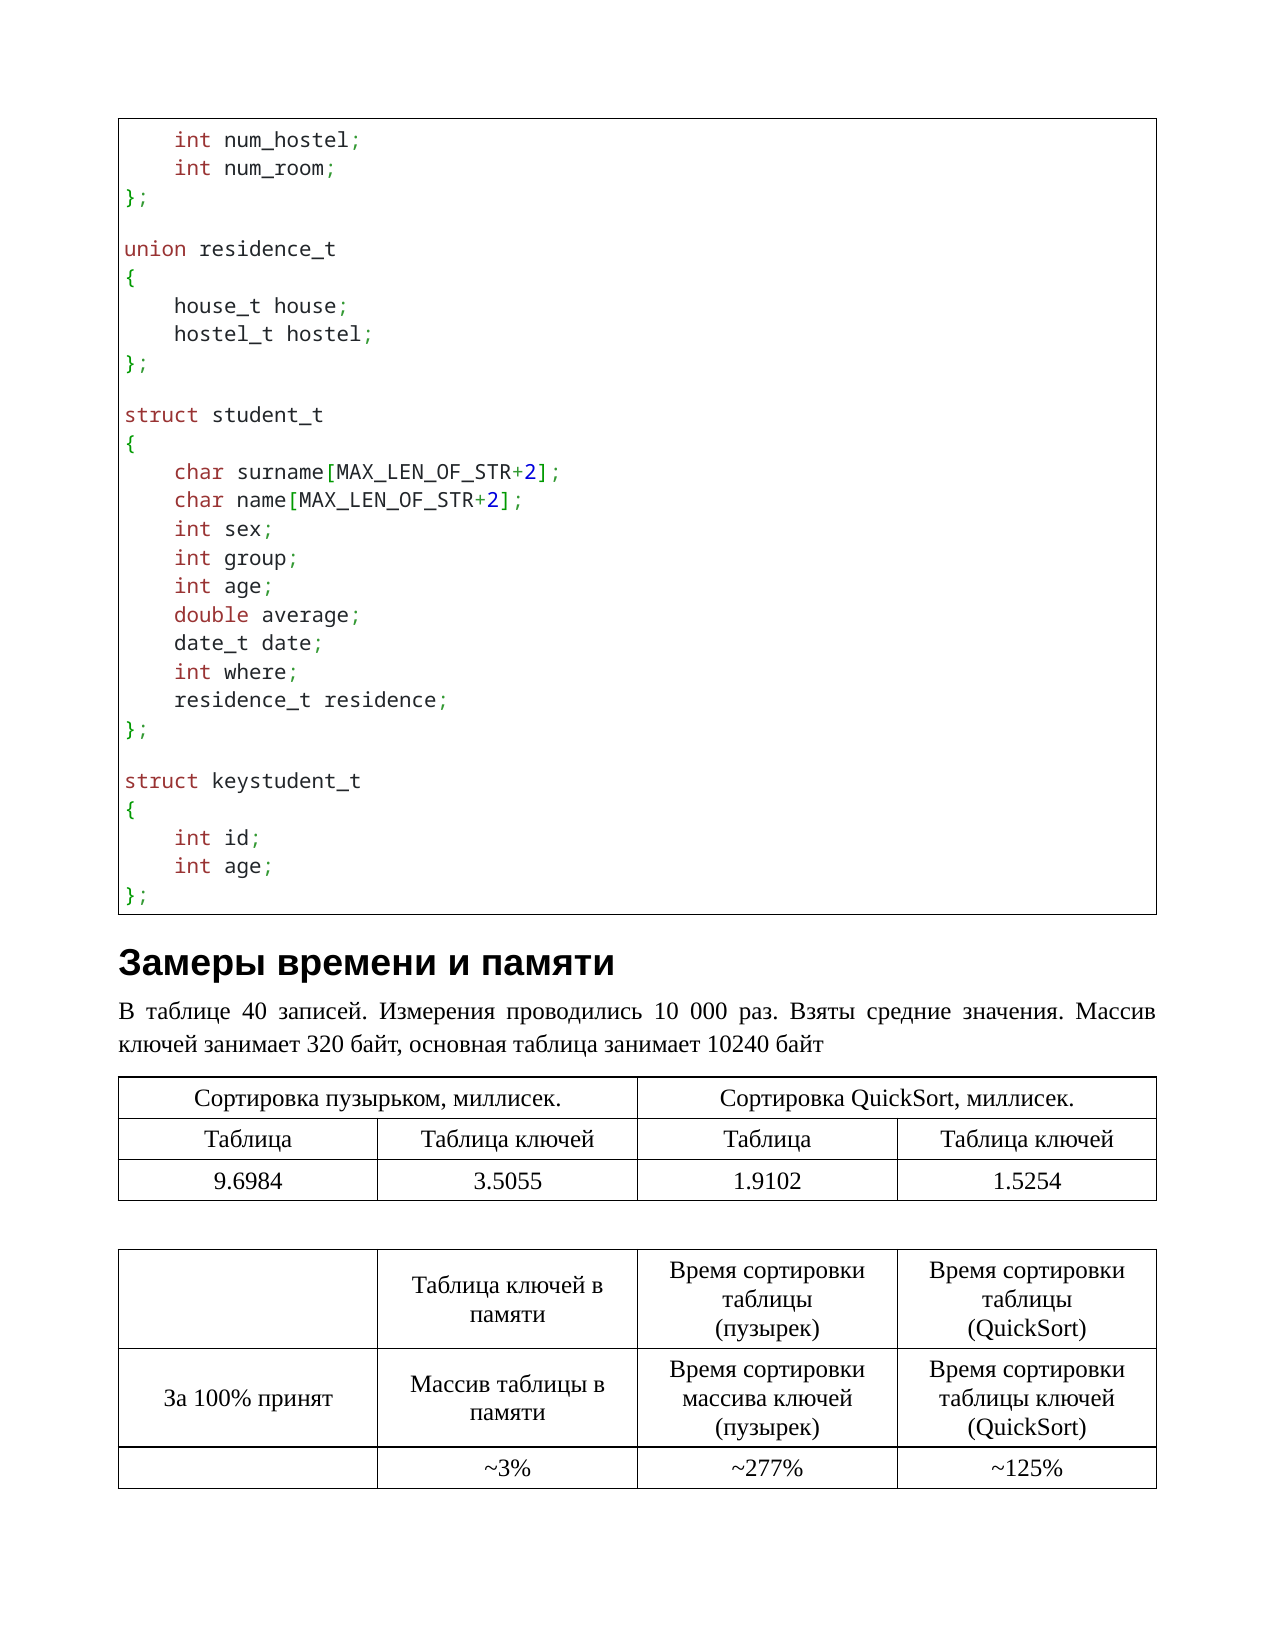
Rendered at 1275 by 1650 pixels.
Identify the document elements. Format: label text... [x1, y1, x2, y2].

table_cell Таблица ключей [898, 1119, 1156, 1159]
table_cell ~277% [638, 1448, 897, 1488]
table_header Время сортировки таблицы (QuickSort) [898, 1250, 1156, 1348]
table_cell Таблица [119, 1119, 377, 1159]
table_header int num_hostel; int num_room; }; union residence_t { house_t house; hostel_t hostel; }; struct student_t { char surname[MAX_LEN_OF_STR+2]; char name[MAX_LEN_OF_STR+2]; int sex; int group; int age; double average; date_t date; int where; residence_t residence; }; struct keystudent_t { int id; int age; }; [119, 119, 1156, 914]
table_header Сортировка пузырьком, миллисек. [119, 1078, 637, 1118]
subtitle Замеры времени и памяти [118, 940, 1157, 983]
table_cell Таблица ключей [378, 1119, 637, 1159]
table_cell [119, 1448, 377, 1488]
table_header Время сортировки таблицы (пузырек) [638, 1250, 897, 1348]
table_cell ~125% [898, 1448, 1156, 1488]
table_cell 1.9102 [638, 1160, 897, 1200]
table_header Таблица ключей в памяти [378, 1250, 637, 1348]
table_cell Таблица [638, 1119, 897, 1159]
table_cell Время сортировки таблицы ключей (QuickSort) [898, 1349, 1156, 1446]
table_header [119, 1250, 377, 1348]
table_cell За 100% принят [119, 1349, 377, 1446]
table_cell 1.5254 [898, 1160, 1156, 1200]
table_header Сортировка QuickSort, миллисек. [638, 1078, 1156, 1118]
table_cell ~3% [378, 1448, 637, 1488]
text В таблице 40 записей. Измерения проводились 10 000 раз. Взяты средние значения. Массив ключей занимает 320 байт, основная таблица занимает 10240 байт [118, 996, 1157, 1058]
table_cell 9.6984 [119, 1160, 377, 1200]
table_cell 3.5055 [378, 1160, 637, 1200]
table_cell Время сортировки массива ключей (пузырек) [638, 1349, 897, 1446]
table_cell Массив таблицы в памяти [378, 1349, 637, 1446]
